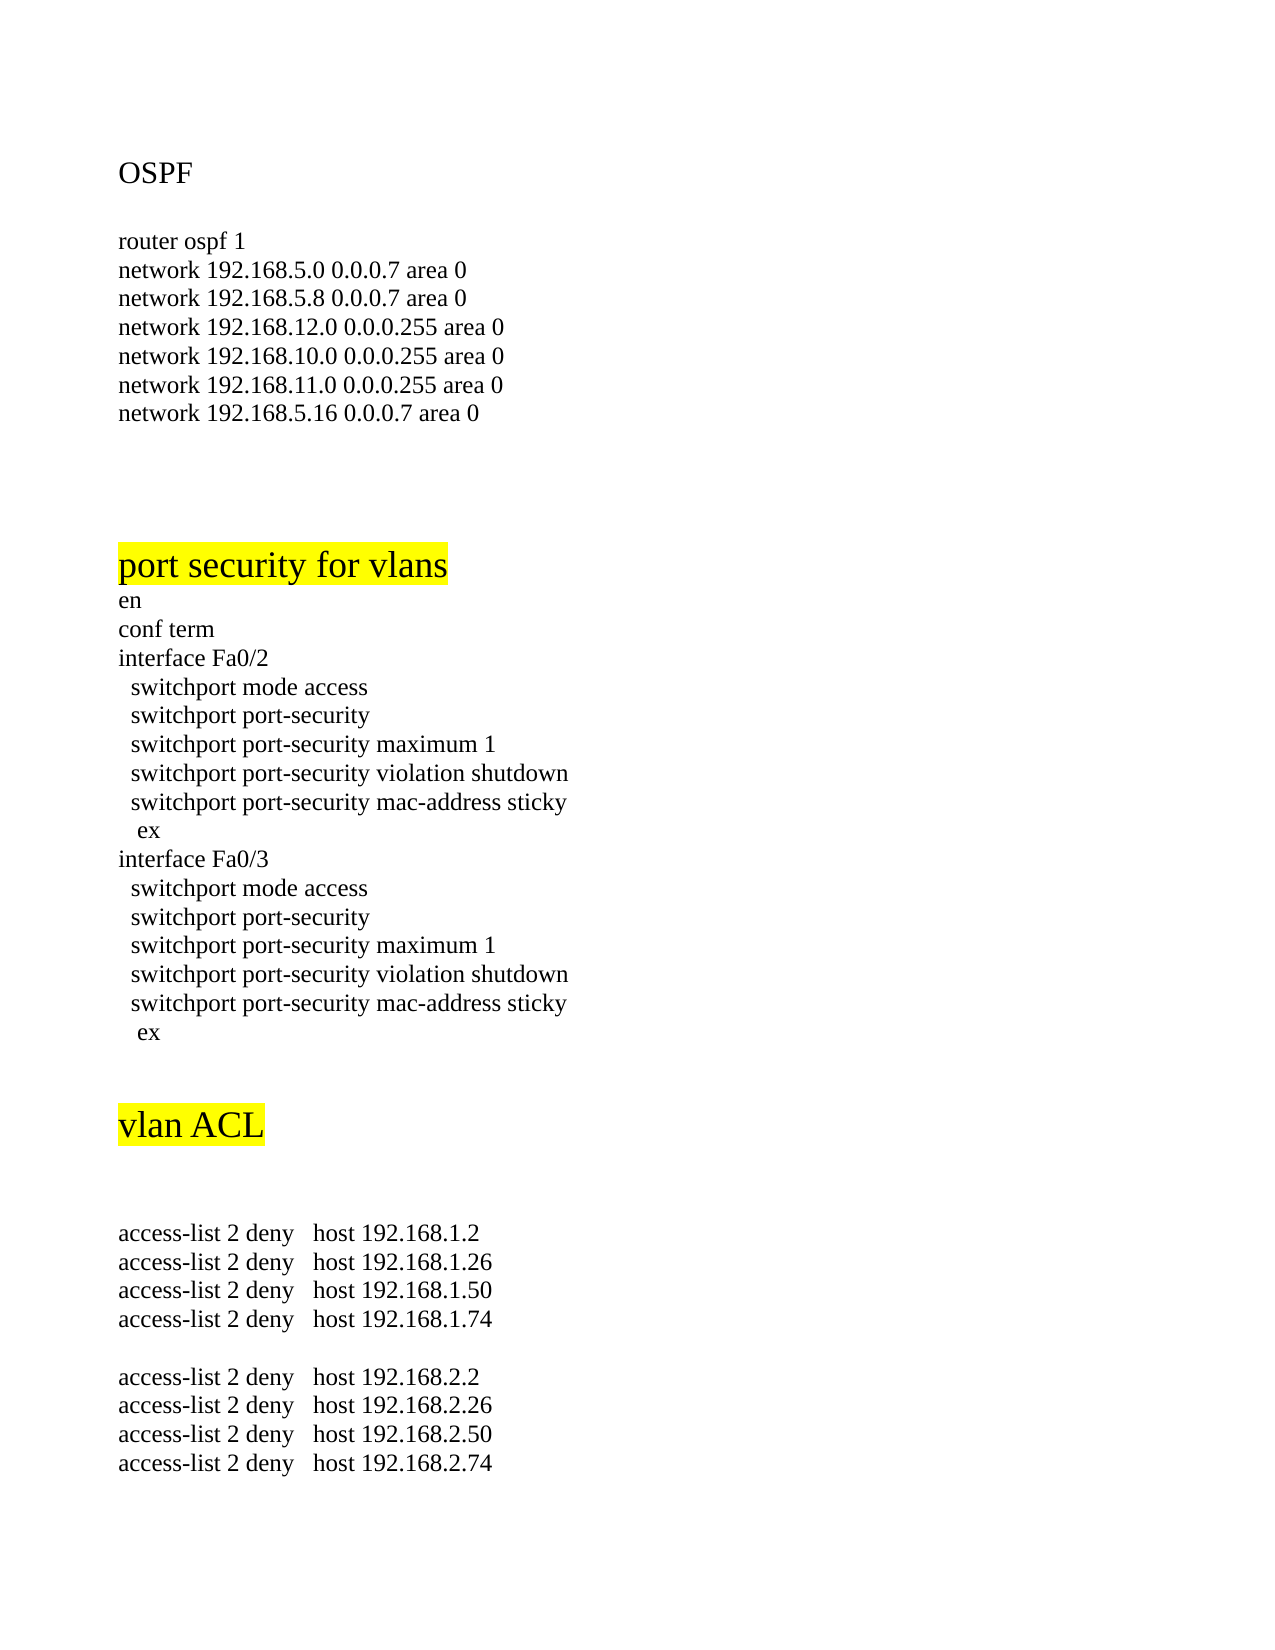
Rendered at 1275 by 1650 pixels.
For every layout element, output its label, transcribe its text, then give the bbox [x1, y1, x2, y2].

text network 192.168.5.16 0.0.0.7 area 0 [118, 398, 1157, 427]
text access-list 2 deny host 192.168.1.2 access-list 2 deny host 192.168.1.26 access-list 2 deny host 192.168.1.50 access-list 2 deny host 192.168.1.74 access-list 2 deny host 192.168.2.2 access-list 2 deny host 192.168.2.26 access-list 2 deny host 192.168.2.50 access-list 2 deny host 192.168.2.74 [118, 1218, 1157, 1505]
text vlan ACL [118, 1103, 1157, 1146]
text en [118, 585, 1157, 614]
text interface Fa0/2 switchport mode access switchport port-security switchport port-security maximum 1 switchport port-security violation shutdown switchport port-security mac-address sticky ex [118, 643, 1157, 844]
text network 192.168.5.0 0.0.0.7 area 0 [118, 255, 1157, 283]
text network 192.168.11.0 0.0.0.255 area 0 [118, 370, 1157, 398]
text interface Fa0/3 switchport mode access switchport port-security switchport port-security maximum 1 switchport port-security violation shutdown switchport port-security mac-address sticky ex [118, 844, 1157, 1045]
text network 192.168.5.8 0.0.0.7 area 0 [118, 283, 1157, 312]
text port security for vlans [118, 542, 1157, 585]
text network 192.168.12.0 0.0.0.255 area 0 [118, 312, 1157, 341]
text OSPF [118, 154, 1157, 190]
text conf term [118, 614, 1157, 643]
text router ospf 1 [118, 226, 1157, 255]
text network 192.168.10.0 0.0.0.255 area 0 [118, 341, 1157, 370]
